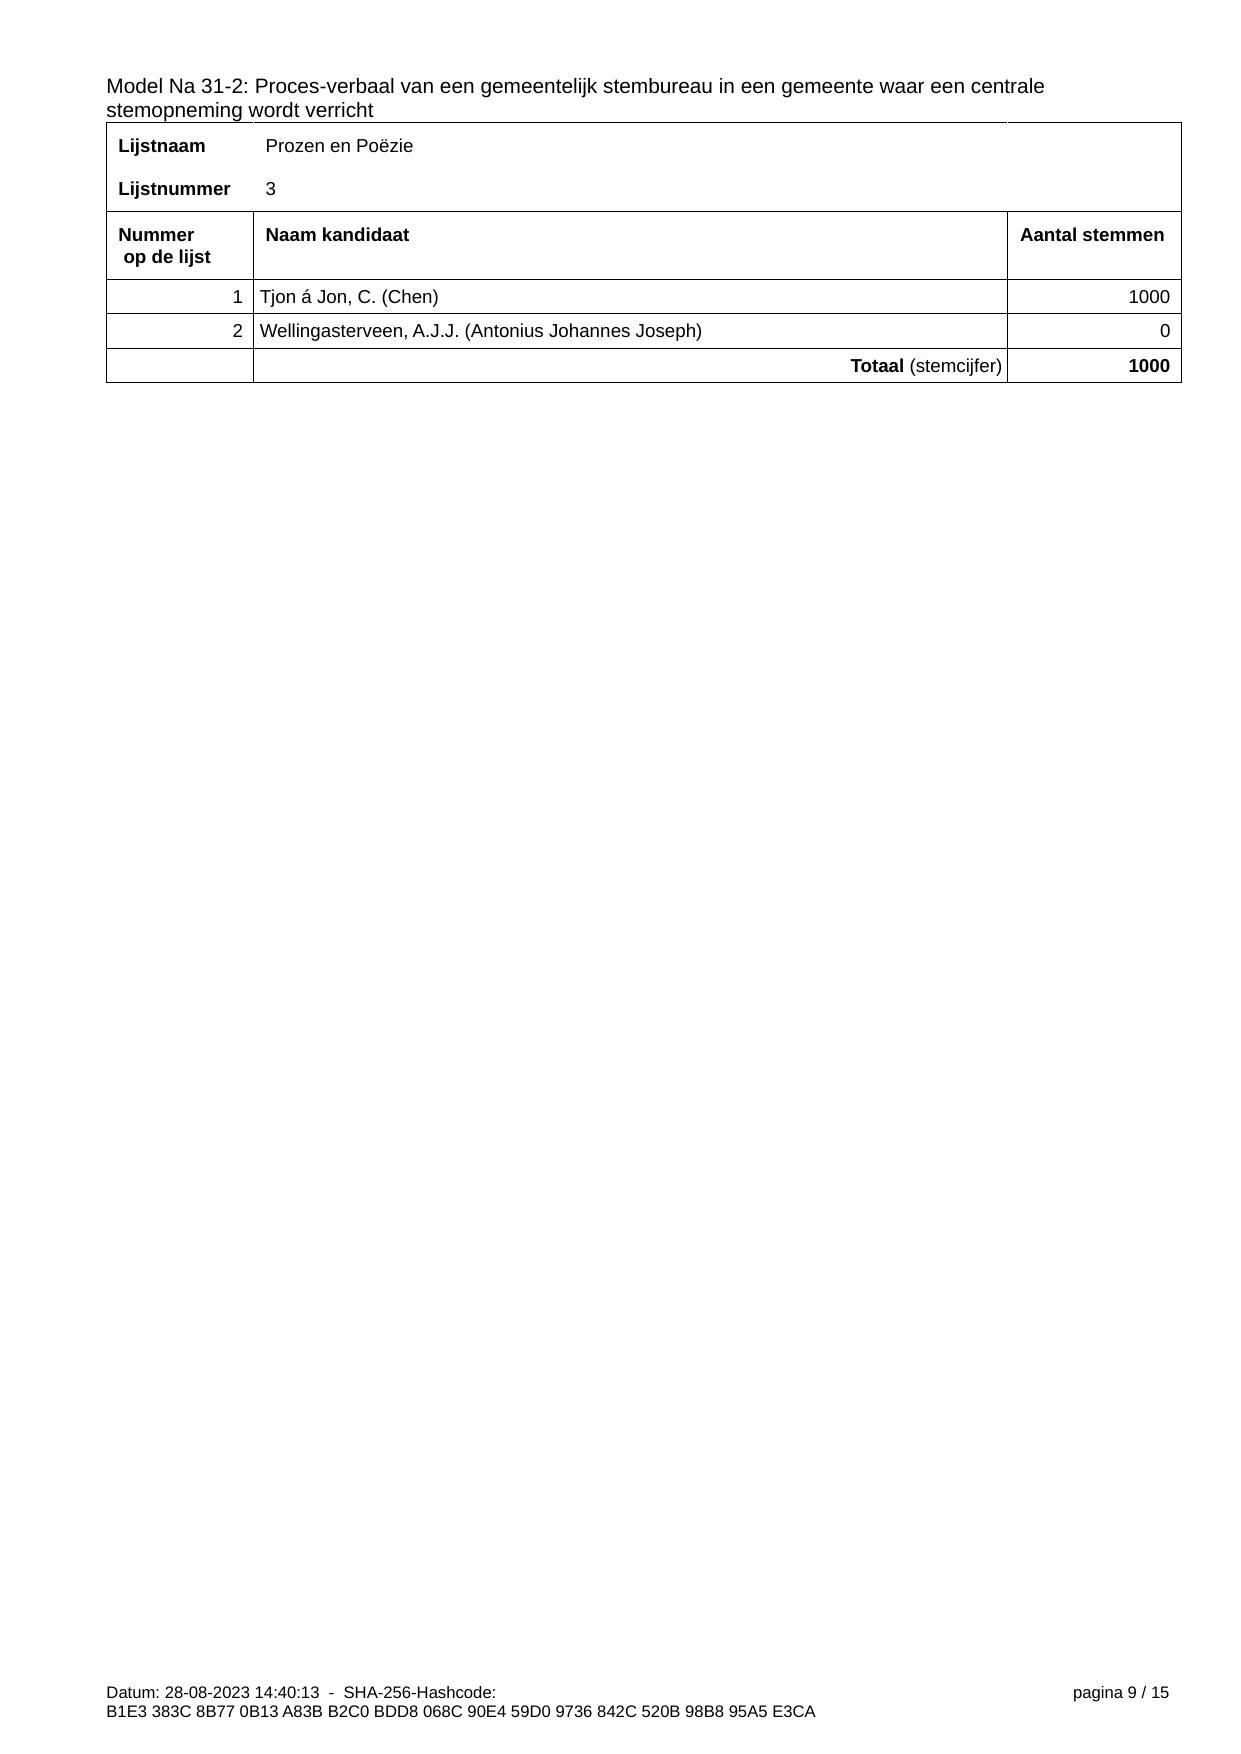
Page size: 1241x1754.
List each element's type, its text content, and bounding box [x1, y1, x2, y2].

table_cell Aantal stemmen [1008, 212, 1181, 279]
table_header Lijstnaam Lijstnummer [107, 123, 253, 211]
table_cell Nummer op de lijst [107, 212, 253, 279]
table_header Prozen en Poëzie 3 [254, 123, 1007, 211]
table_cell Wellingasterveen, A.J.J. (Antonius Johannes Joseph) [254, 314, 1007, 348]
table_cell 1 [107, 280, 253, 313]
table_cell 2 [107, 314, 253, 348]
table_cell 0 [1008, 314, 1181, 348]
table_cell 1000 [1008, 280, 1181, 313]
table_header [1008, 123, 1181, 211]
table_cell Tjon á Jon, C. (Chen) [254, 280, 1007, 313]
table_cell [107, 349, 253, 382]
table_cell Naam kandidaat [254, 212, 1007, 279]
table_cell Totaal (stemcijfer) [254, 349, 1007, 382]
table_cell 1000 [1008, 349, 1181, 382]
